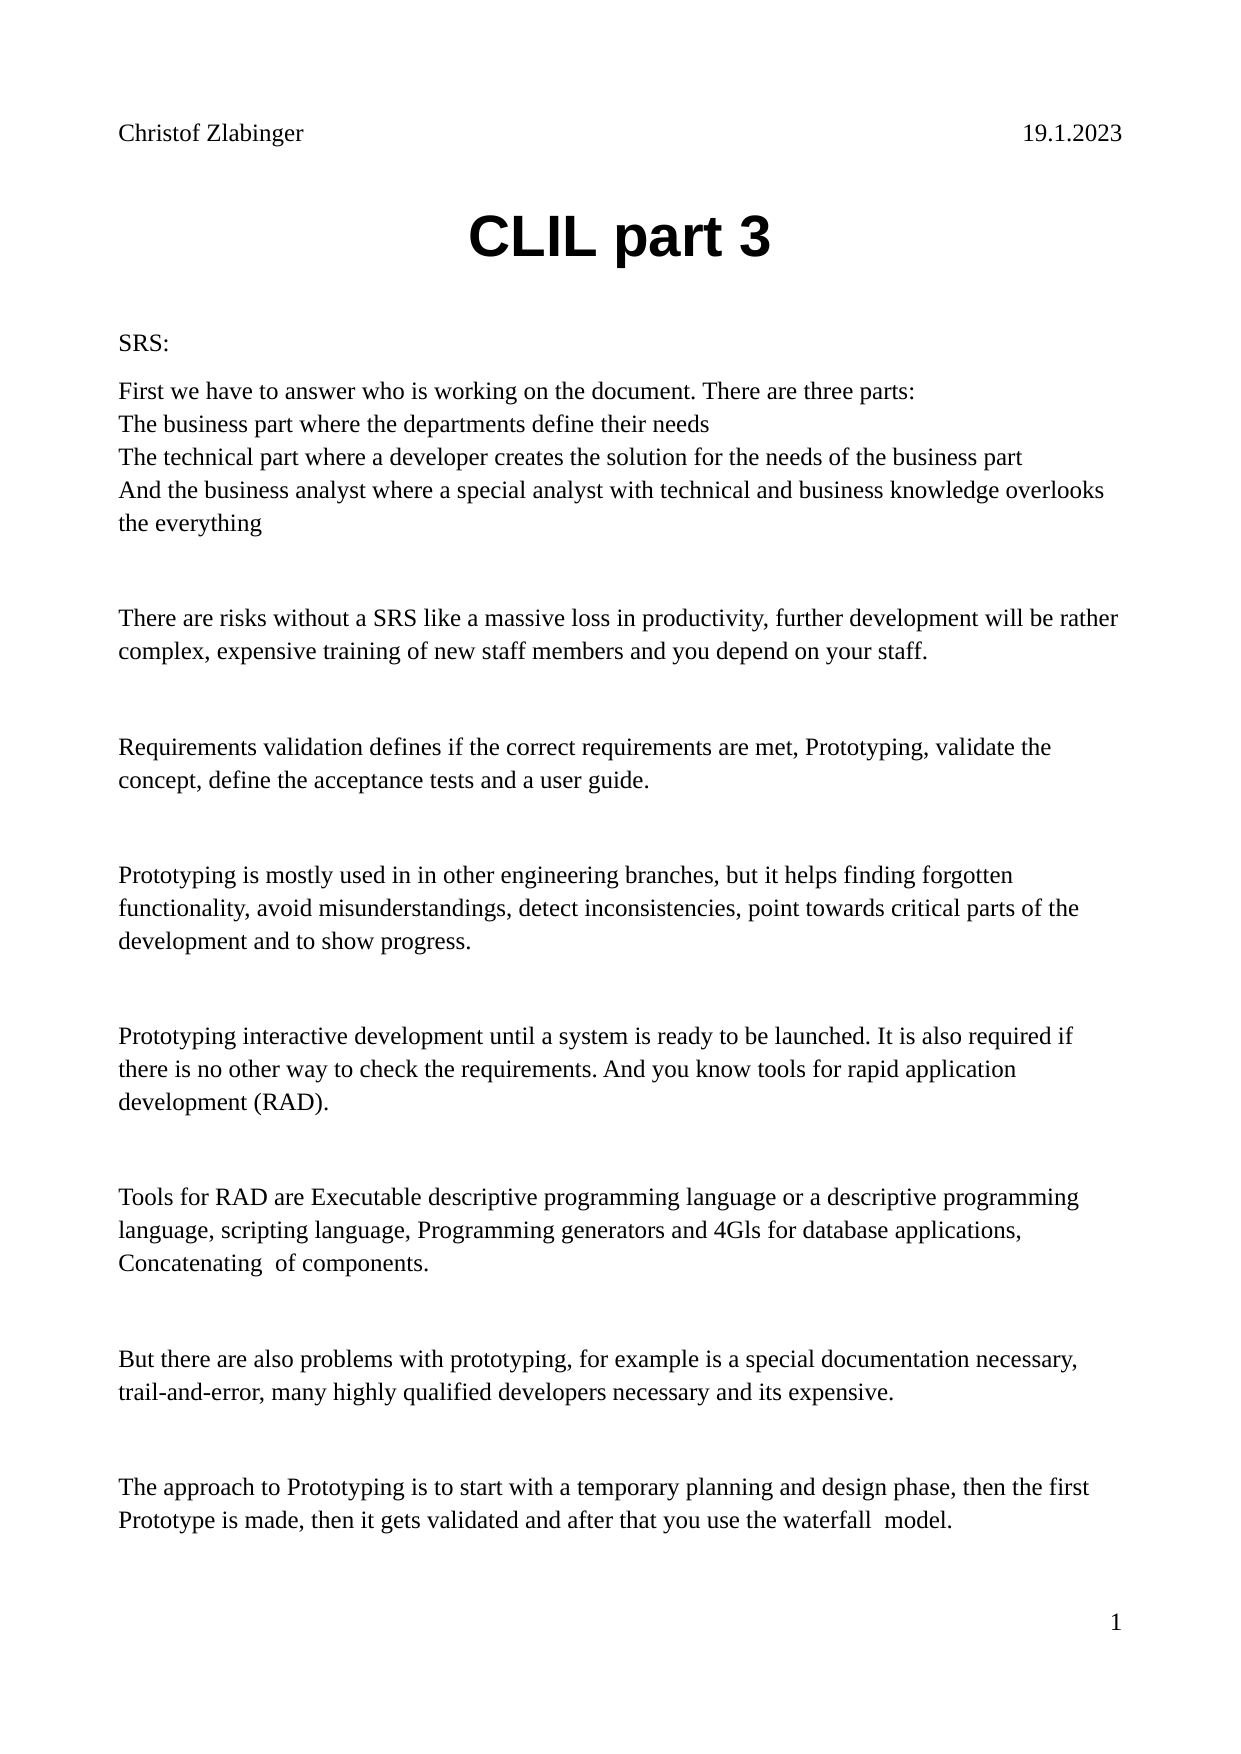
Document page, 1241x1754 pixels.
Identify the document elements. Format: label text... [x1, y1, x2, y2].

text The approach to Prototyping is to start with a temporary planning and design phase, then the first Prototype is made, then it gets validated and after that you use the waterfall model. [118, 1472, 1122, 1534]
text First we have to answer who is working on the document. There are three parts: The business part where the departments define their needs The technical part where a developer creates the solution for the needs of the business part And the business analyst where a special analyst with technical and business knowledge overlooks the everything [118, 376, 1122, 537]
text But there are also problems with prototyping, for example is a special documentation necessary, trail-and-error, many highly qualified developers necessary and its expensive. [118, 1344, 1122, 1405]
text Tools for RAD are Executable descriptive programming language or a descriptive programming language, scripting language, Programming generators and 4Gls for database applications, Concatenating of components. [118, 1182, 1122, 1277]
text Requirements validation defines if the correct requirements are met, Prototyping, validate the concept, define the acceptance tests and a user guide. [118, 732, 1122, 793]
title CLIL part 3 [118, 201, 1122, 268]
text SRS: [118, 328, 1122, 357]
text Prototyping interactive development until a system is ready to be launched. It is also required if there is no other way to check the requirements. And you know tools for rapid application development (RAD). [118, 1021, 1122, 1116]
text There are risks without a SRS like a massive loss in productivity, further development will be rather complex, expensive training of new staff members and you depend on your staff. [118, 603, 1122, 665]
text Prototyping is mostly used in in other engineering branches, but it helps finding forgotten functionality, avoid misunderstandings, detect inconsistencies, point towards critical parts of the development and to show progress. [118, 860, 1122, 955]
